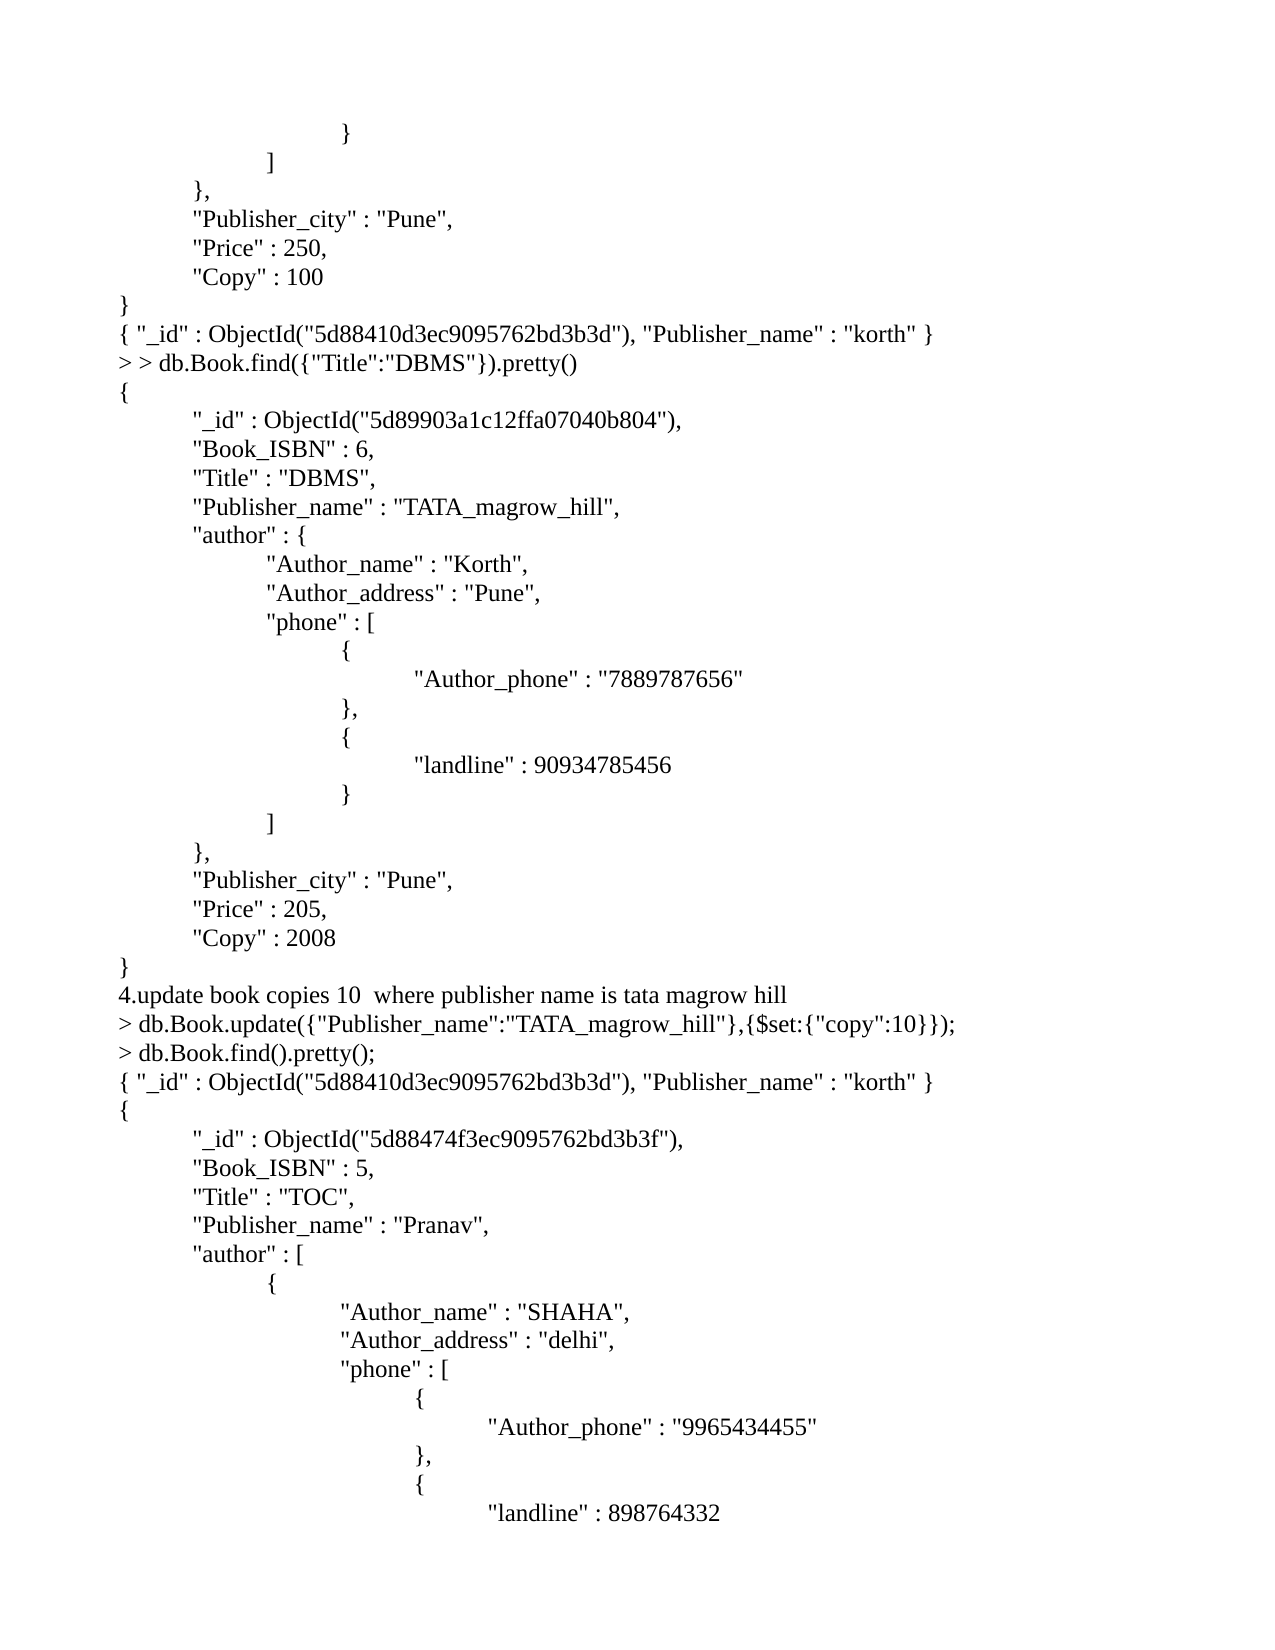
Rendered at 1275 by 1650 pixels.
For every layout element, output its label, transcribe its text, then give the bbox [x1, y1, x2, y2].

text { "_id" : ObjectId("5d88410d3ec9095762bd3b3d"), "Publisher_name" : "korth" } [118, 1067, 1157, 1096]
text "Author_address" : "Pune", [118, 578, 1157, 607]
text "Author_address" : "delhi", [118, 1326, 1157, 1354]
text "_id" : ObjectId("5d88474f3ec9095762bd3b3f"), [118, 1124, 1157, 1153]
text { [118, 1469, 1157, 1498]
text "author" : { [118, 521, 1157, 549]
text "Book_ISBN" : 5, [118, 1153, 1157, 1182]
text "phone" : [ [118, 607, 1157, 636]
text > db.Book.find().pretty(); [118, 1038, 1157, 1067]
text ] [118, 147, 1157, 176]
text 4.update book copies 10 where publisher name is tata magrow hill [118, 981, 1157, 1009]
text > db.Book.update({"Publisher_name":"TATA_magrow_hill"},{$set:{"copy":10}}); [118, 1009, 1157, 1038]
text } [118, 779, 1157, 808]
text "landline" : 898764332 [118, 1498, 1157, 1527]
text { [118, 1383, 1157, 1412]
text "Copy" : 100 [118, 262, 1157, 291]
text "Price" : 250, [118, 233, 1157, 262]
text "Author_phone" : "7889787656" [118, 664, 1157, 693]
text { [118, 636, 1157, 664]
text "Publisher_city" : "Pune", [118, 204, 1157, 233]
text }, [118, 693, 1157, 722]
text "Author_phone" : "9965434455" [118, 1412, 1157, 1441]
text "Title" : "TOC", [118, 1182, 1157, 1211]
text "Title" : "DBMS", [118, 463, 1157, 492]
text ] [118, 808, 1157, 837]
text "Publisher_city" : "Pune", [118, 866, 1157, 894]
text { [118, 722, 1157, 751]
text }, [118, 837, 1157, 866]
text "Book_ISBN" : 6, [118, 434, 1157, 463]
text "Publisher_name" : "Pranav", [118, 1211, 1157, 1239]
text }, [118, 1441, 1157, 1469]
text "phone" : [ [118, 1354, 1157, 1383]
text "_id" : ObjectId("5d89903a1c12ffa07040b804"), [118, 406, 1157, 434]
text { [118, 1096, 1157, 1124]
text { [118, 1268, 1157, 1297]
text "Price" : 205, [118, 894, 1157, 923]
text } [118, 952, 1157, 981]
text "Publisher_name" : "TATA_magrow_hill", [118, 492, 1157, 521]
text } [118, 118, 1157, 147]
text "Author_name" : "Korth", [118, 549, 1157, 578]
text { "_id" : ObjectId("5d88410d3ec9095762bd3b3d"), "Publisher_name" : "korth" } [118, 319, 1157, 348]
text > > db.Book.find({"Title":"DBMS"}).pretty() [118, 348, 1157, 377]
text "landline" : 90934785456 [118, 751, 1157, 779]
text } [118, 291, 1157, 319]
text "Copy" : 2008 [118, 923, 1157, 952]
text "Author_name" : "SHAHA", [118, 1297, 1157, 1326]
text "author" : [ [118, 1239, 1157, 1268]
text }, [118, 176, 1157, 204]
text { [118, 377, 1157, 406]
